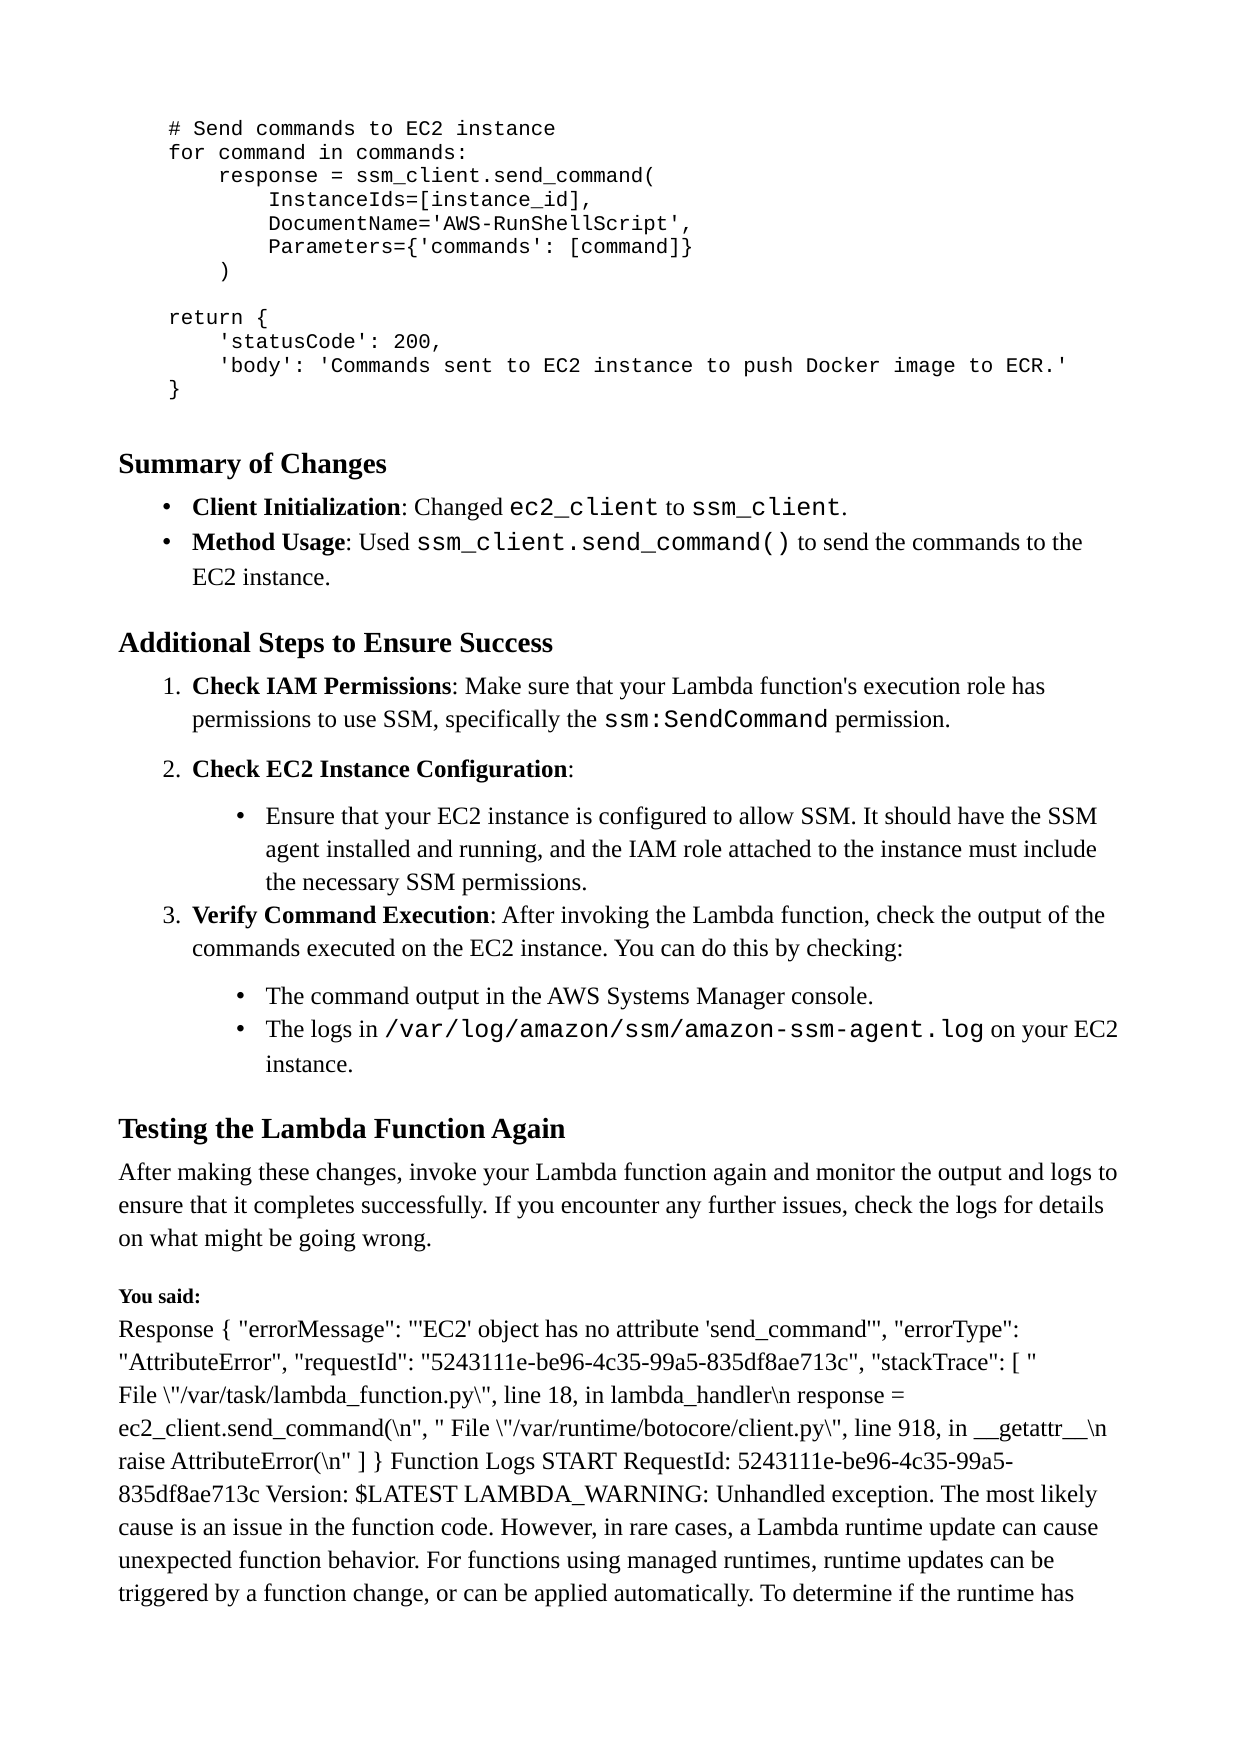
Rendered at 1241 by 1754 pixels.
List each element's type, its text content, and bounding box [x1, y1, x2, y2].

text ) [118, 260, 1122, 284]
text response = ssm_client.send_command( [118, 165, 1122, 189]
list Method Usage: Used ssm_client.send_command() to send the commands to the EC2 instance. [162, 527, 1122, 591]
list The command output in the AWS Systems Manager console. [236, 981, 1122, 1010]
subtitle Summary of Changes [118, 446, 1122, 479]
text After making these changes, invoke your Lambda function again and monitor the output and logs to ensure that it completes successfully. If you encounter any further issues, check the logs for details on what might be going wrong. [118, 1157, 1122, 1252]
text } [118, 378, 1122, 402]
text for command in commands: [118, 142, 1122, 165]
list The logs in /var/log/amazon/ssm/amazon-ssm-agent.log on your EC2 instance. [236, 1014, 1122, 1078]
text # Send commands to EC2 instance [118, 118, 1122, 142]
text 'body': 'Commands sent to EC2 instance to push Docker image to ECR.' [118, 354, 1122, 378]
text InstanceIds=[instance_id], [118, 189, 1122, 213]
list Check EC2 Instance Configuration: [162, 754, 1122, 782]
list Verify Command Execution: After invoking the Lambda function, check the output of the commands executed on the EC2 instance. You can do this by checking: [162, 900, 1122, 962]
text Response { "errorMessage": "'EC2' object has no attribute 'send_command'", "errorType": "AttributeError", "requestId": "5243111e-be96-4c35-99a5-835df8ae713c", "stackTrace": [ " File \"/var/task/lambda_function.py\", line 18, in lambda_handler\n response = ec2_client.send_command(\n", " File \"/var/runtime/botocore/client.py\", line 918, in __getattr__\n raise AttributeError(\n" ] } Function Logs START RequestId: 5243111e-be96-4c35-99a5-835df8ae713c Version: $LATEST LAMBDA_WARNING: Unhandled exception. The most likely cause is an issue in the function code. However, in rare cases, a Lambda runtime update can cause unexpected function behavior. For functions using managed runtimes, runtime updates can be triggered by a function change, or can be applied automatically. To determine if the runtime has [118, 1314, 1122, 1607]
text return { [118, 307, 1122, 331]
text DocumentName='AWS-RunShellScript', [118, 213, 1122, 236]
subtitle Additional Steps to Ensure Success [118, 625, 1122, 658]
subtitle Testing the Lambda Function Again [118, 1111, 1122, 1145]
text 'statusCode': 200, [118, 331, 1122, 354]
subtitle You said: [118, 1283, 1122, 1308]
list Client Initialization: Changed ec2_client to ssm_client. [162, 492, 1122, 523]
list Ensure that your EC2 instance is configured to allow SSM. It should have the SSM agent installed and running, and the IAM role attached to the instance must include the necessary SSM permissions. [236, 801, 1122, 896]
text Parameters={'commands': [command]} [118, 236, 1122, 260]
list Check IAM Permissions: Make sure that your Lambda function's execution role has permissions to use SSM, specifically the ssm:SendCommand permission. [162, 671, 1122, 734]
